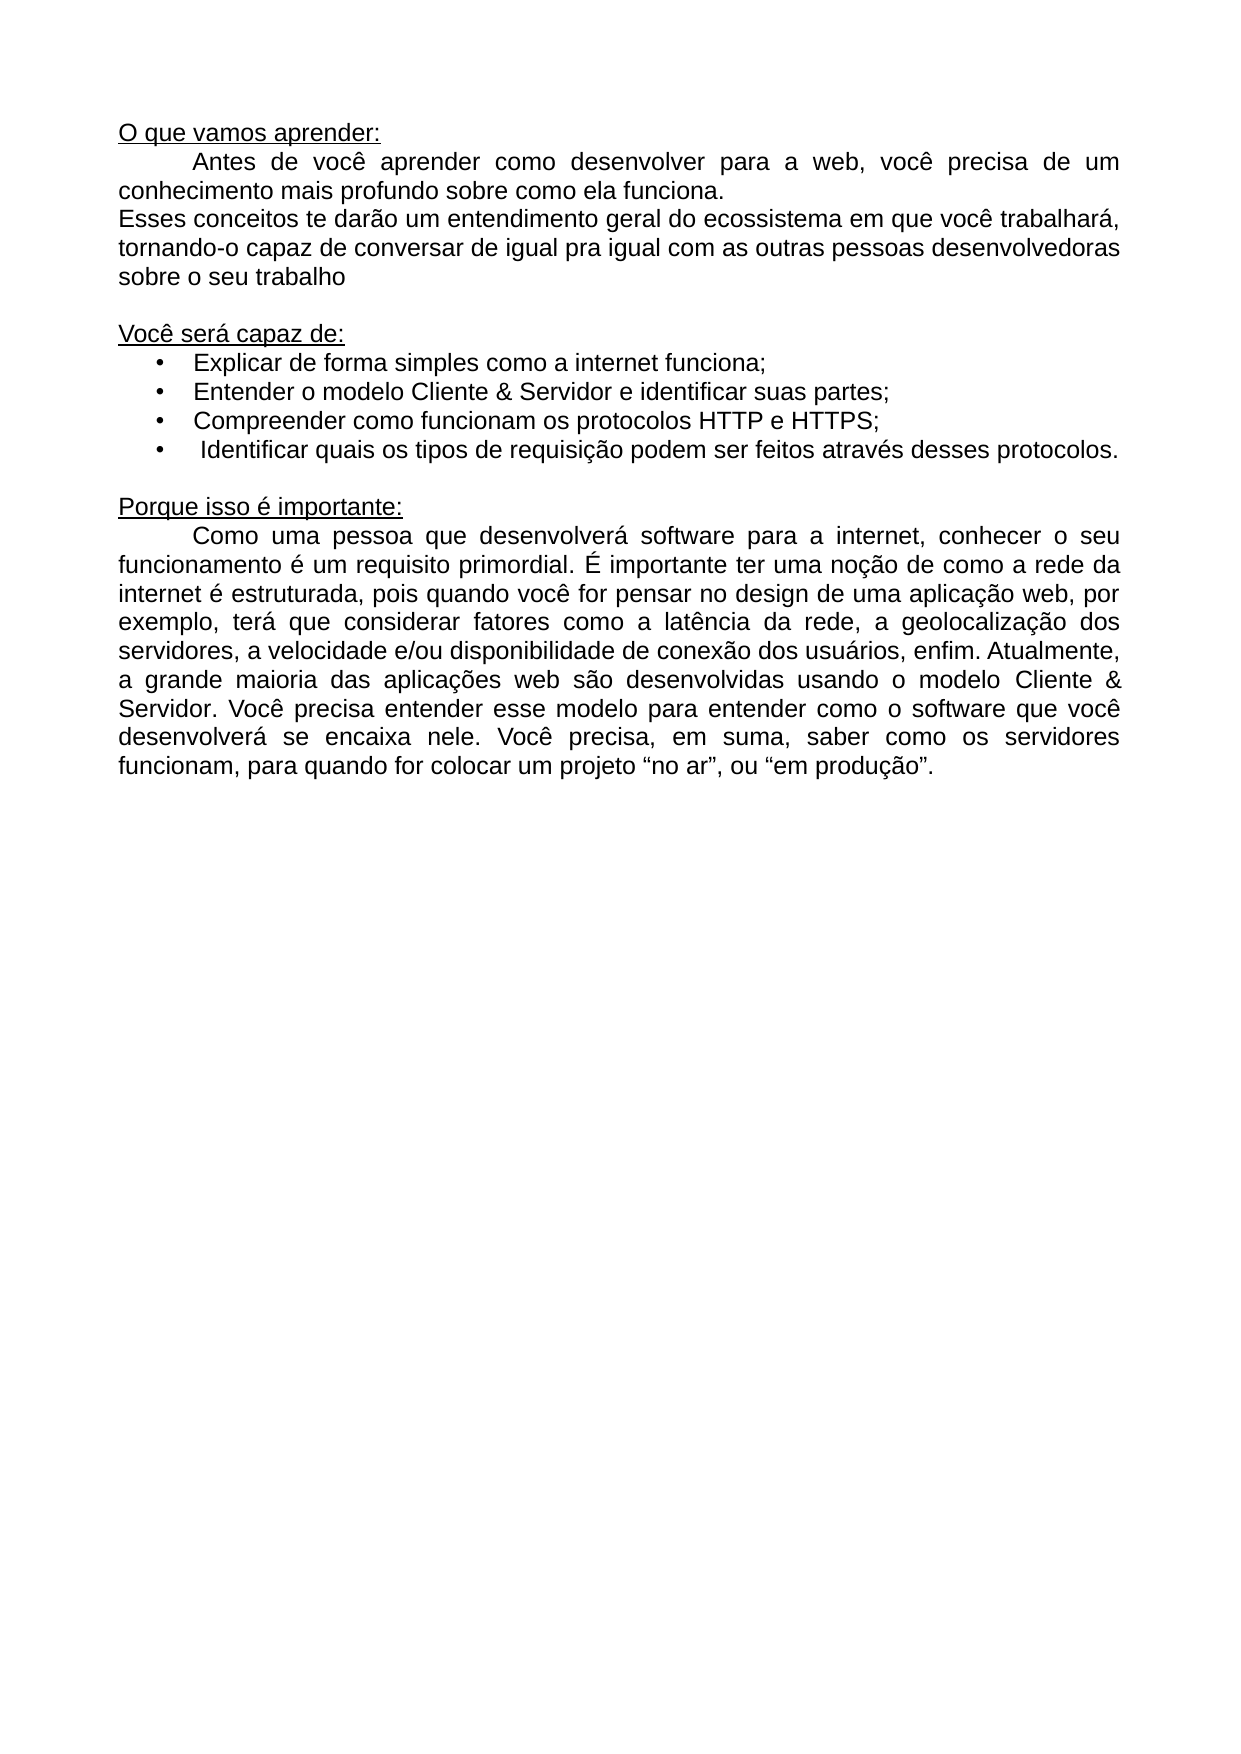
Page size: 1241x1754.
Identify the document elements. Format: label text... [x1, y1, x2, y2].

list Explicar de forma simples como a internet funciona; [156, 348, 1122, 377]
text Porque isso é importante: [118, 492, 1122, 521]
list Compreender como funcionam os protocolos HTTP e HTTPS; [156, 406, 1122, 435]
text Você será capaz de: [118, 319, 1122, 348]
text Como uma pessoa que desenvolverá software para a internet, conhecer o seu funcionamento é um requisito primordial. É importante ter uma noção de como a rede da internet é estruturada, pois quando você for pensar no design de uma aplicação web, por exemplo, terá que considerar fatores como a latência da rede, a geolocalização dos servidores, a velocidade e/ou disponibilidade de conexão dos usuários, enfim. Atualmente, a grande maioria das aplicações web são desenvolvidas usando o modelo Cliente & Servidor. Você precisa entender esse modelo para entender como o software que você desenvolverá se encaixa nele. Você precisa, em suma, saber como os servidores funcionam, para quando for colocar um projeto “no ar”, ou “em produção”. [118, 521, 1122, 780]
list Entender o modelo Cliente & Servidor e identificar suas partes; [156, 377, 1122, 406]
text O que vamos aprender: [118, 118, 1122, 147]
list Identificar quais os tipos de requisição podem ser feitos através desses protocolos. [156, 435, 1122, 463]
text Esses conceitos te darão um entendimento geral do ecossistema em que você trabalhará, tornando-o capaz de conversar de igual pra igual com as outras pessoas desenvolvedoras sobre o seu trabalho [118, 204, 1122, 291]
text Antes de você aprender como desenvolver para a web, você precisa de um conhecimento mais profundo sobre como ela funciona. [118, 147, 1122, 204]
